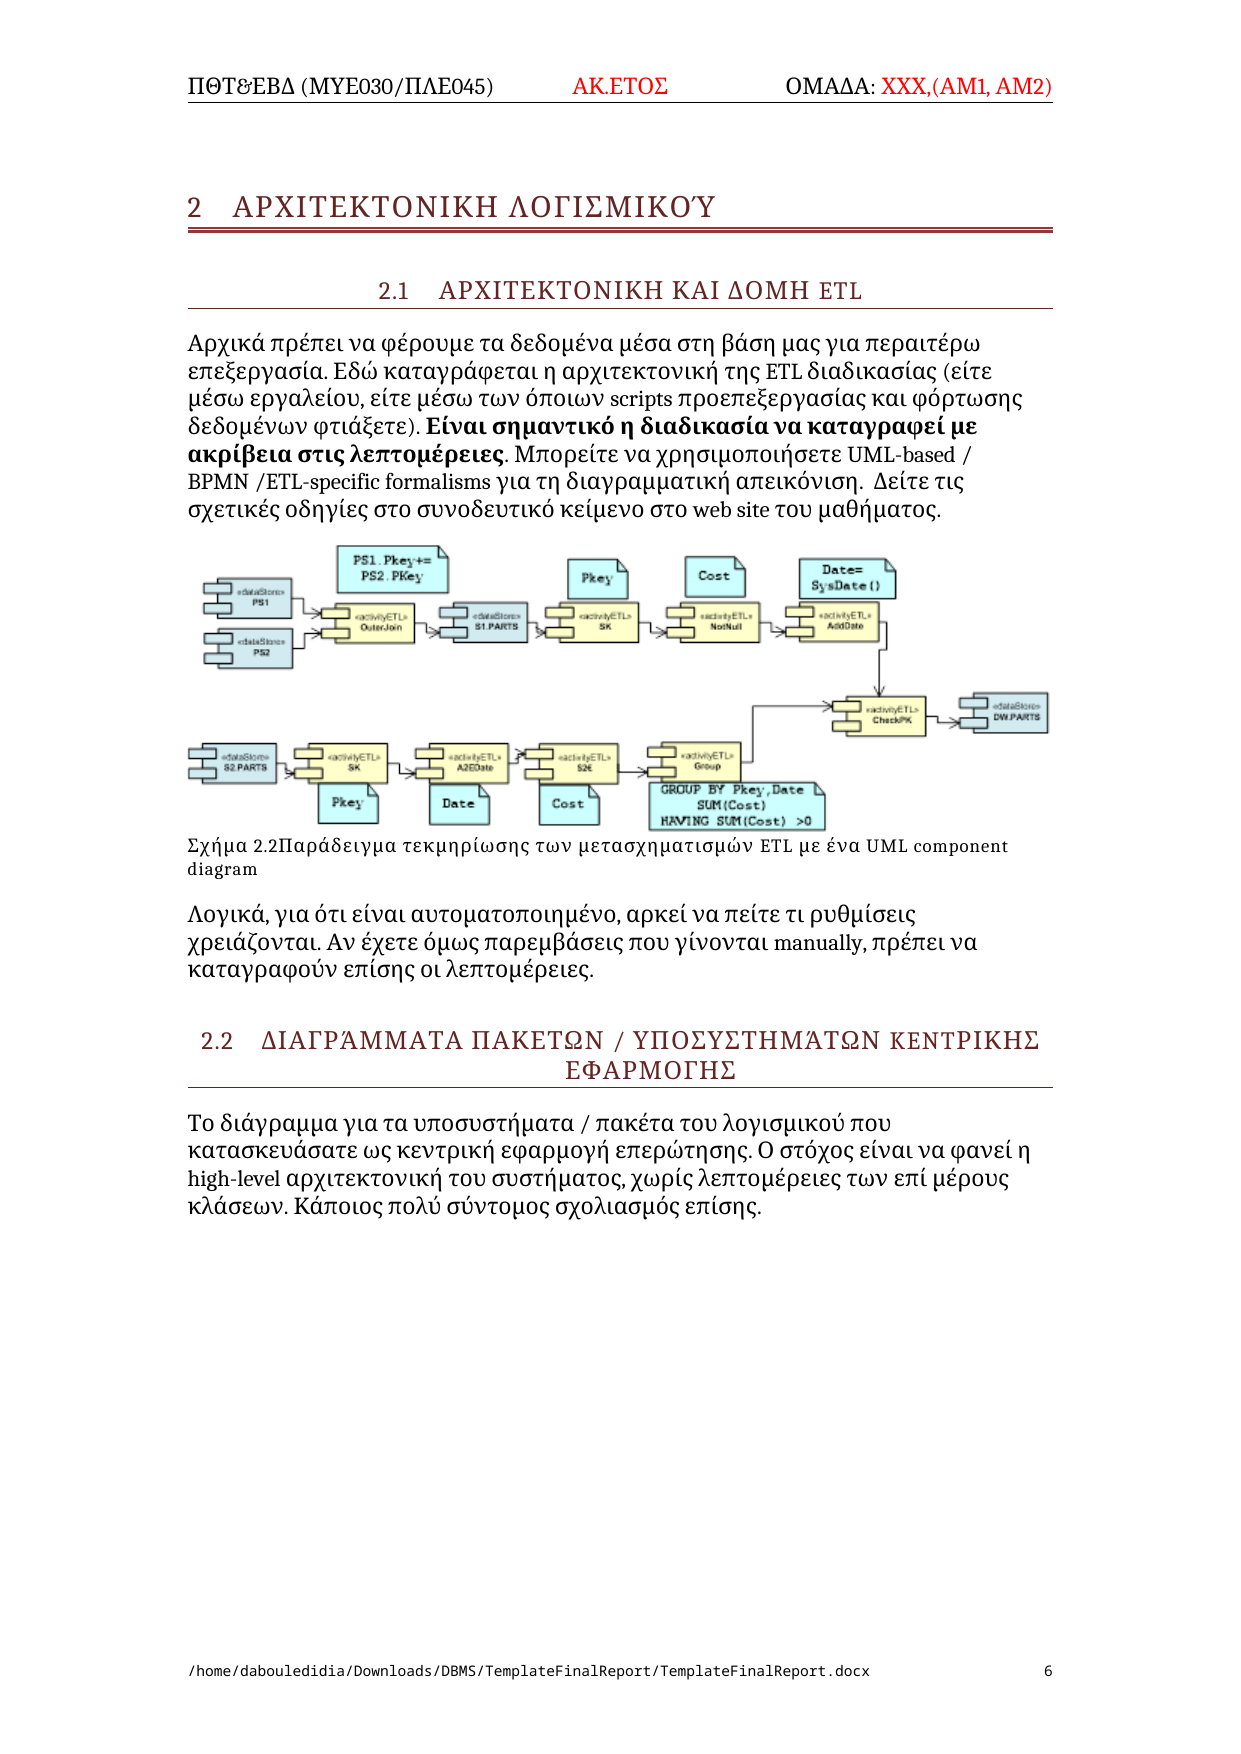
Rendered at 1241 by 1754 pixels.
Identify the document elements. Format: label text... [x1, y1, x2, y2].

subtitle Διαγράμματα ΠΑΚΕΤΩΝ / υποσυστημάτων kentρικησ εφαρμογησ [187, 1027, 1053, 1088]
text Σχήμα 2.2Παράδειγμα τεκμηρίωσης των μετασχηματισμών ETL με ένα UML component diagram [187, 835, 1053, 880]
text Το διάγραμμα για τα υποσυστήματα / πακέτα του λογισμικού που κατασκευάσατε ως κεντρική εφαρμογή επερώτησης. Ο στόχος είναι να φανεί η high-level αρχιτεκτονική του συστήματος, χωρίς λεπτομέρειες των επί μέρους κλάσεων. Κάποιος πολύ σύντομος σχολιασμός επίσης. [187, 1111, 1053, 1220]
picture [187, 545, 1053, 835]
text Αρχικά πρέπει να φέρουμε τα δεδομένα μέσα στη βάση μας για περαιτέρω επεξεργασία. Εδώ καταγράφεται η αρχιτεκτονική της ETL διαδικασίας (είτε μέσω εργαλείου, είτε μέσω των όποιων scripts προεπεξεργασίας και φόρτωσης δεδομένων φτιάξετε). Είναι σημαντικό η διαδικασία να καταγραφεί με ακρίβεια στις λεπτομέρειες. Μπορείτε να χρησιμοποιήσετε UML-based / BPMN /ETL-specific formalisms για τη διαγραμματική απεικόνιση. Δείτε τις σχετικές οδηγίες στο συνοδευτικό κείμενο στο web site του μαθήματος. [187, 331, 1053, 523]
subtitle αρχιτεκτονικη Λογισμικού [187, 192, 1053, 233]
text Λογικά, για ότι είναι αυτοματοποιημένο, αρκεί να πείτε τι ρυθμίσεις χρειάζονται. Αν έχετε όμως παρεμβάσεις που γίνονται manually, πρέπει να καταγραφούν επίσης οι λεπτομέρειες. [187, 902, 1053, 984]
subtitle αρχιτεκτονικη και δομη ETL [187, 277, 1053, 309]
